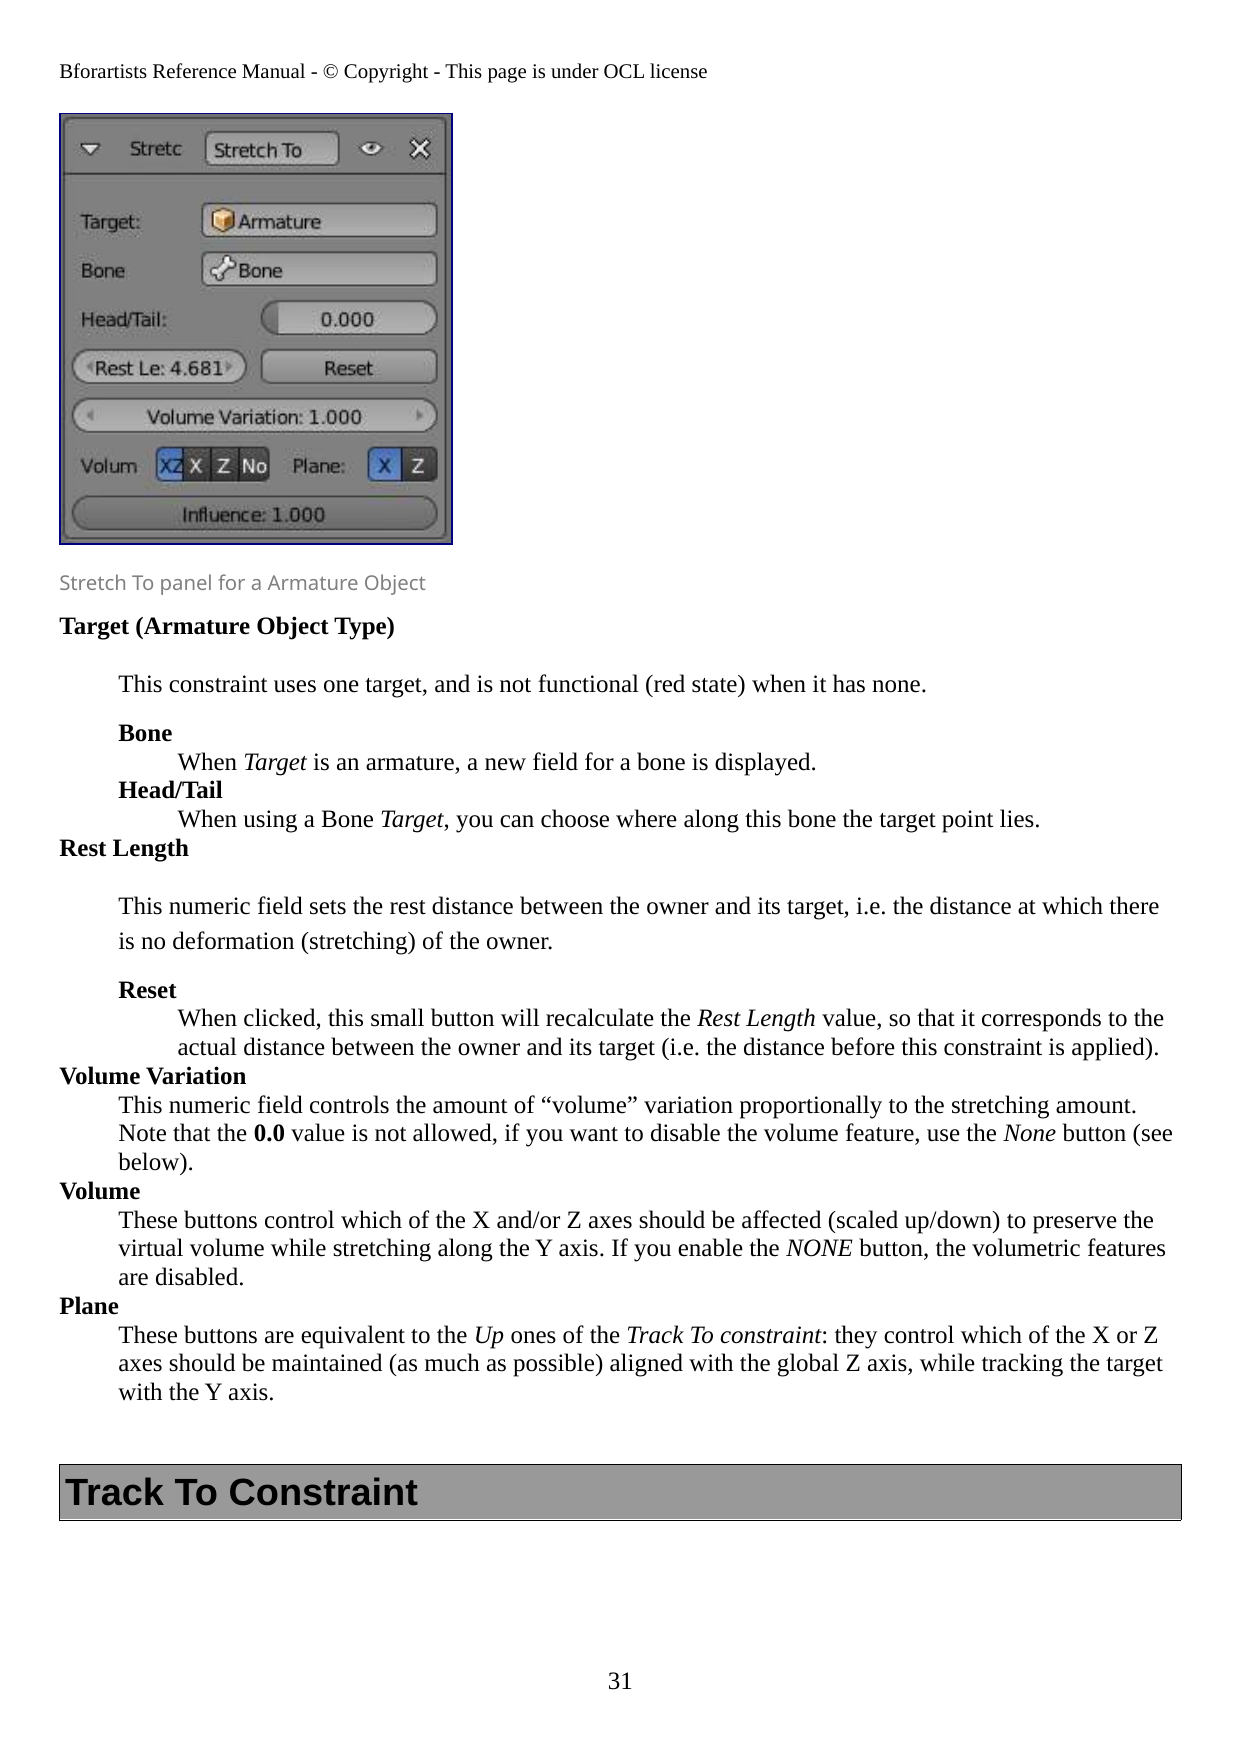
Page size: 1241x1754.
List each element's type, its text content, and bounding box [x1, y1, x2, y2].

list This numeric field controls the amount of “volume” variation proportionally to the stretching amount. Note that the 0.0 value is not allowed, if you want to disable the volume feature, use the None button (see below). [118, 1090, 1181, 1176]
subtitle Volume [59, 1176, 1181, 1205]
subtitle Head/Tail [118, 776, 1181, 804]
list These buttons control which of the X and/or Z axes should be affected (scaled up/down) to preserve the virtual volume while stretching along the Y axis. If you enable the NONE button, the volumetric features are disabled. [118, 1205, 1181, 1291]
subtitle Volume Variation [59, 1061, 1181, 1090]
list These buttons are equivalent to the Up ones of the Track To constraint: they control which of the X or Z axes should be maintained (as much as possible) aligned with the global Z axis, while tracking the target with the Y axis. [118, 1320, 1181, 1406]
list When clicked, this small button will recalculate the Rest Length value, so that it corresponds to the actual distance between the owner and its target (i.e. the distance before this constraint is applied). [177, 1003, 1181, 1061]
subtitle Target (Armature Object Type) [59, 611, 1181, 639]
text Stretch To panel for a Armature Object [59, 565, 1181, 596]
subtitle Bone [118, 718, 1181, 747]
list When using a Bone Target, you can choose where along this bone the target point lies. [177, 804, 1181, 833]
picture [61, 114, 451, 543]
text This numeric field sets the rest distance between the owner and its target, i.e. the distance at which there is no deformation (stretching) of the owner. [118, 891, 1181, 954]
subtitle Rest Length [59, 833, 1181, 862]
list When Target is an armature, a new field for a bone is displayed. [177, 747, 1181, 776]
subtitle Reset [118, 975, 1181, 1003]
text This constraint uses one target, and is not functional (red state) when it has none. [118, 669, 1181, 698]
subtitle Plane [59, 1291, 1181, 1320]
table_header Track To Constraint [60, 1465, 1181, 1519]
